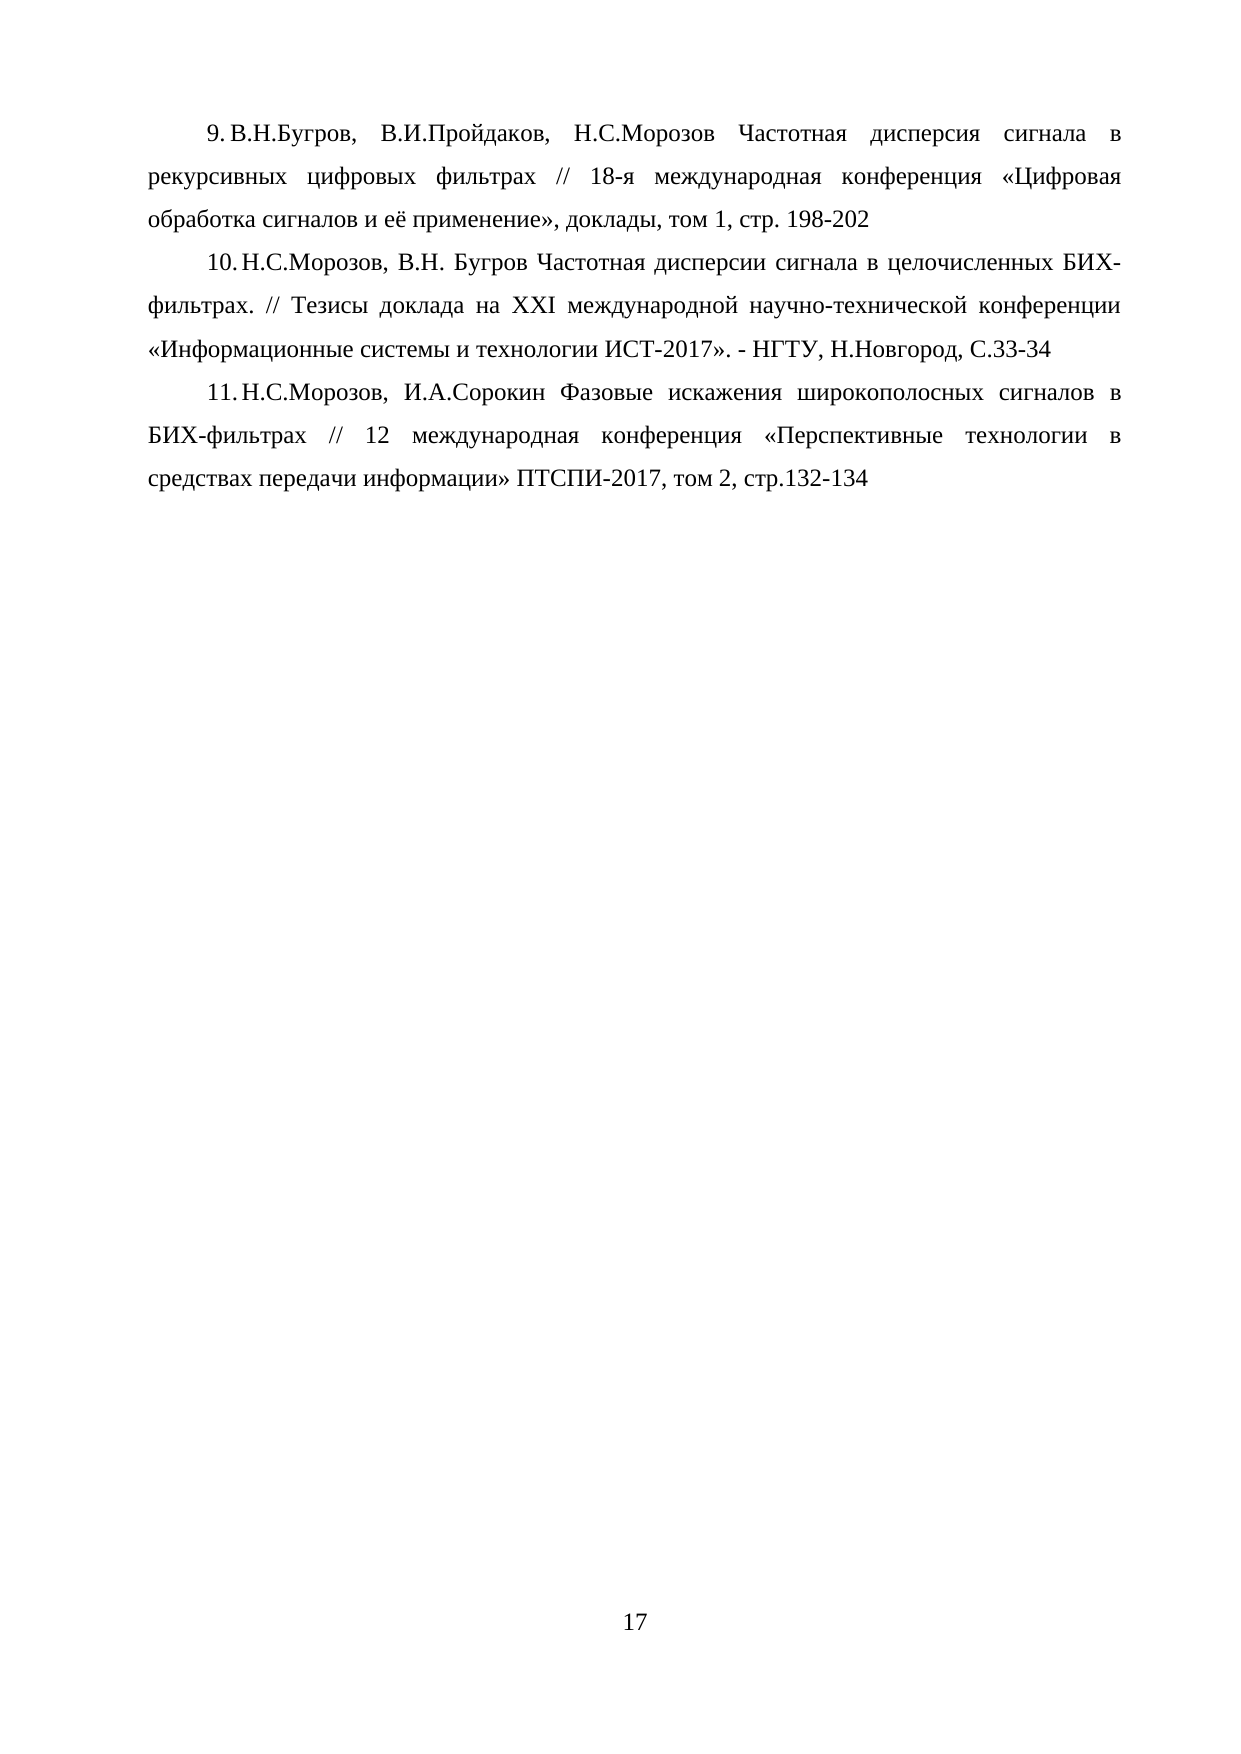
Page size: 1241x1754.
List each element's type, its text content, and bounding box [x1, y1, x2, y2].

list В.Н.Бугров, В.И.Пройдаков, Н.С.Морозов Частотная дисперсия сигнала в рекурсивных цифровых фильтрах // 18-я международная конференция «Цифровая обработка сигналов и её применение», доклады, том 1, стр. 198-202 [148, 118, 1122, 233]
list Н.С.Морозов, И.А.Сорокин Фазовые искажения широкополосных сигналов в БИХ-фильтрах // 12 международная конференция «Перспективные технологии в средствах передачи информации» ПТСПИ-2017, том 2, стр.132-134 [148, 377, 1122, 492]
list Н.С.Морозов, В.Н. Бугров Частотная дисперсии сигнала в целочисленных БИХ-фильтрах. // Тезисы доклада на XХI международной научно-технической конференции «Информационные системы и технологии ИСТ-2017». - НГТУ, Н.Новгород, С.33-34 [148, 247, 1122, 362]
